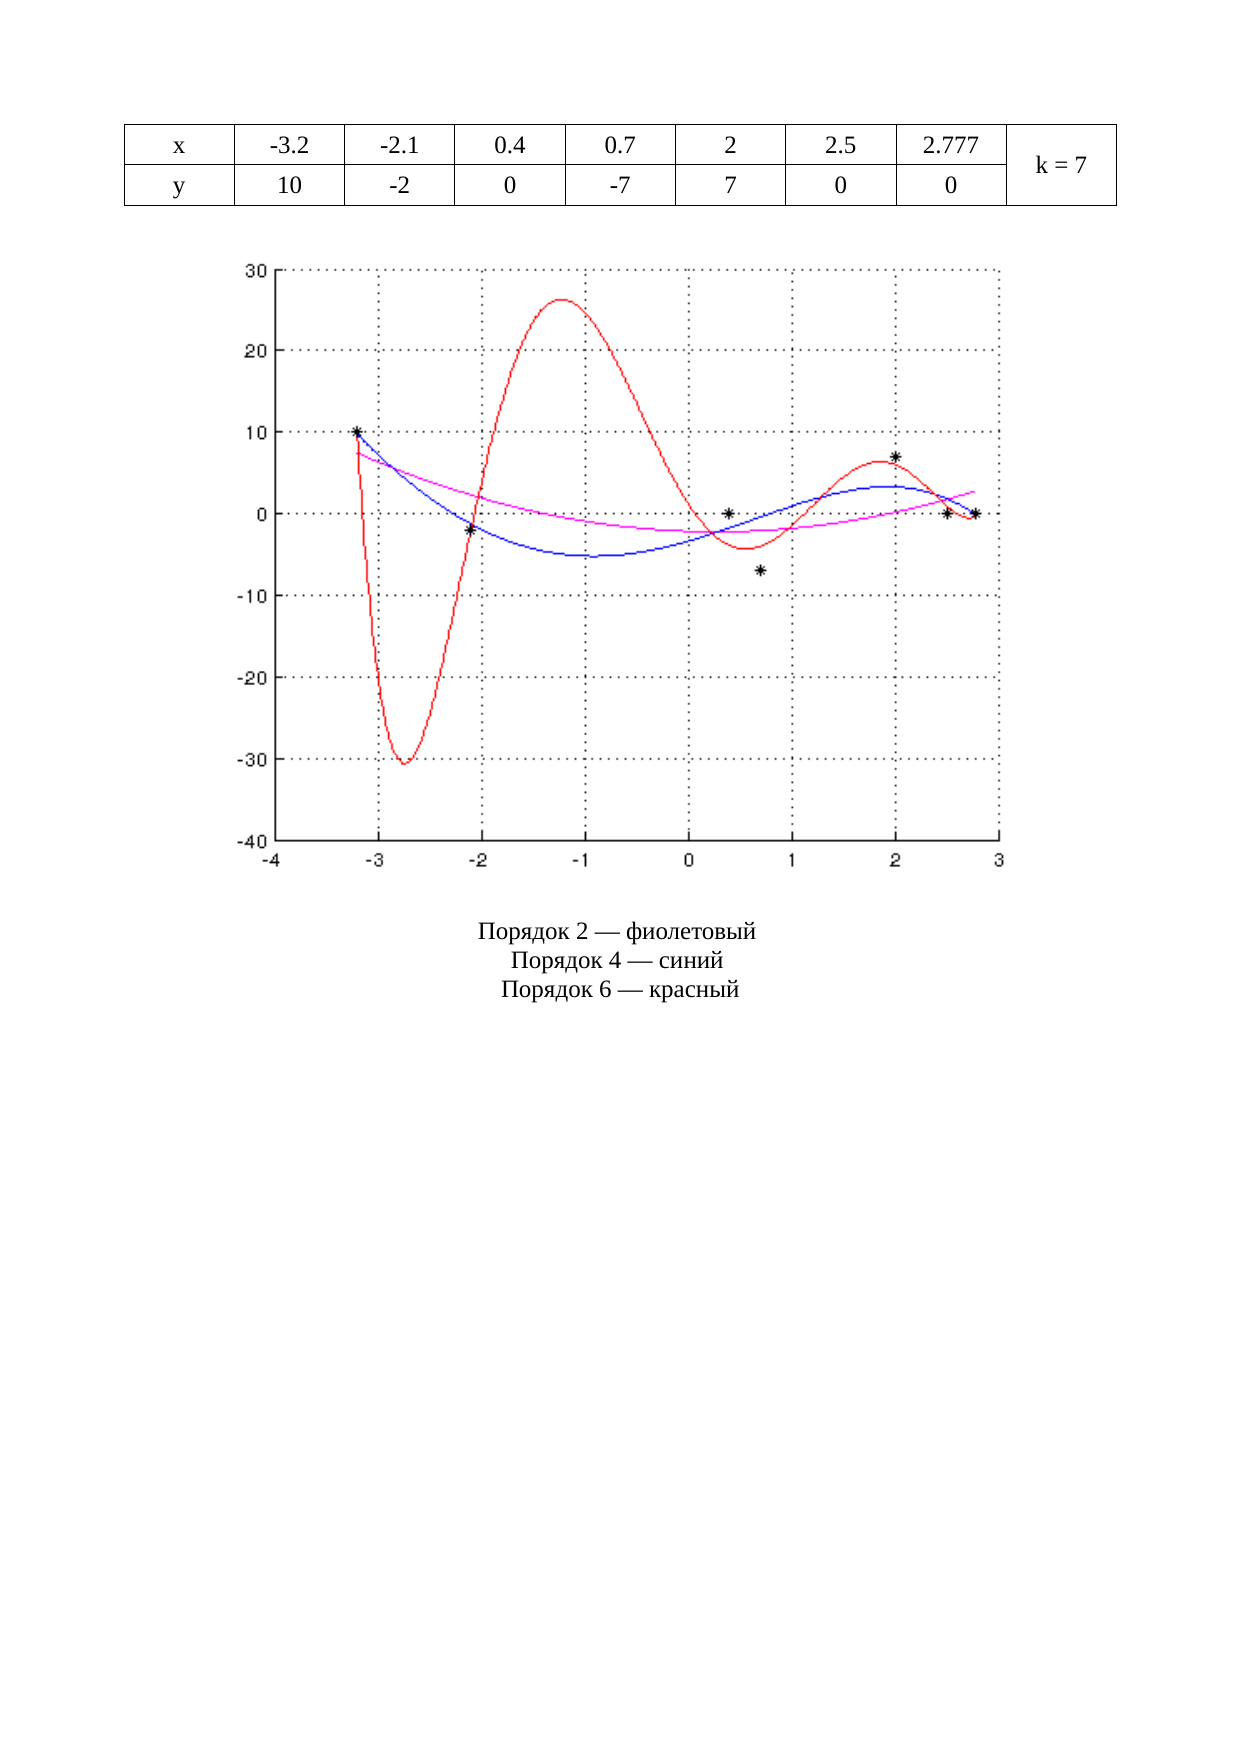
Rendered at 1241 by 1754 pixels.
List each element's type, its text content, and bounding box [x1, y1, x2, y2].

table_cell y [125, 165, 234, 204]
table_header 2.5 [786, 125, 896, 164]
picture [153, 216, 1087, 917]
table_header [118, 118, 1122, 210]
table_header 0.4 [455, 125, 565, 164]
table_cell Порядок 2 — фиолетовый Порядок 4 — синий Порядок 6 — красный [118, 210, 1122, 1008]
table_cell -7 [566, 165, 675, 204]
table_header k = 7 [1007, 125, 1116, 204]
table_header x [125, 125, 234, 164]
table_cell 0 [455, 165, 565, 204]
table_header 2.777 [897, 125, 1006, 164]
table_cell 0 [786, 165, 896, 204]
table_cell 7 [676, 165, 785, 204]
table_cell -2 [345, 165, 454, 204]
table_cell 10 [235, 165, 344, 204]
table_cell 0 [897, 165, 1006, 204]
table_header 2 [676, 125, 785, 164]
table_header -3.2 [235, 125, 344, 164]
table_header 0.7 [566, 125, 675, 164]
table_header -2.1 [345, 125, 454, 164]
